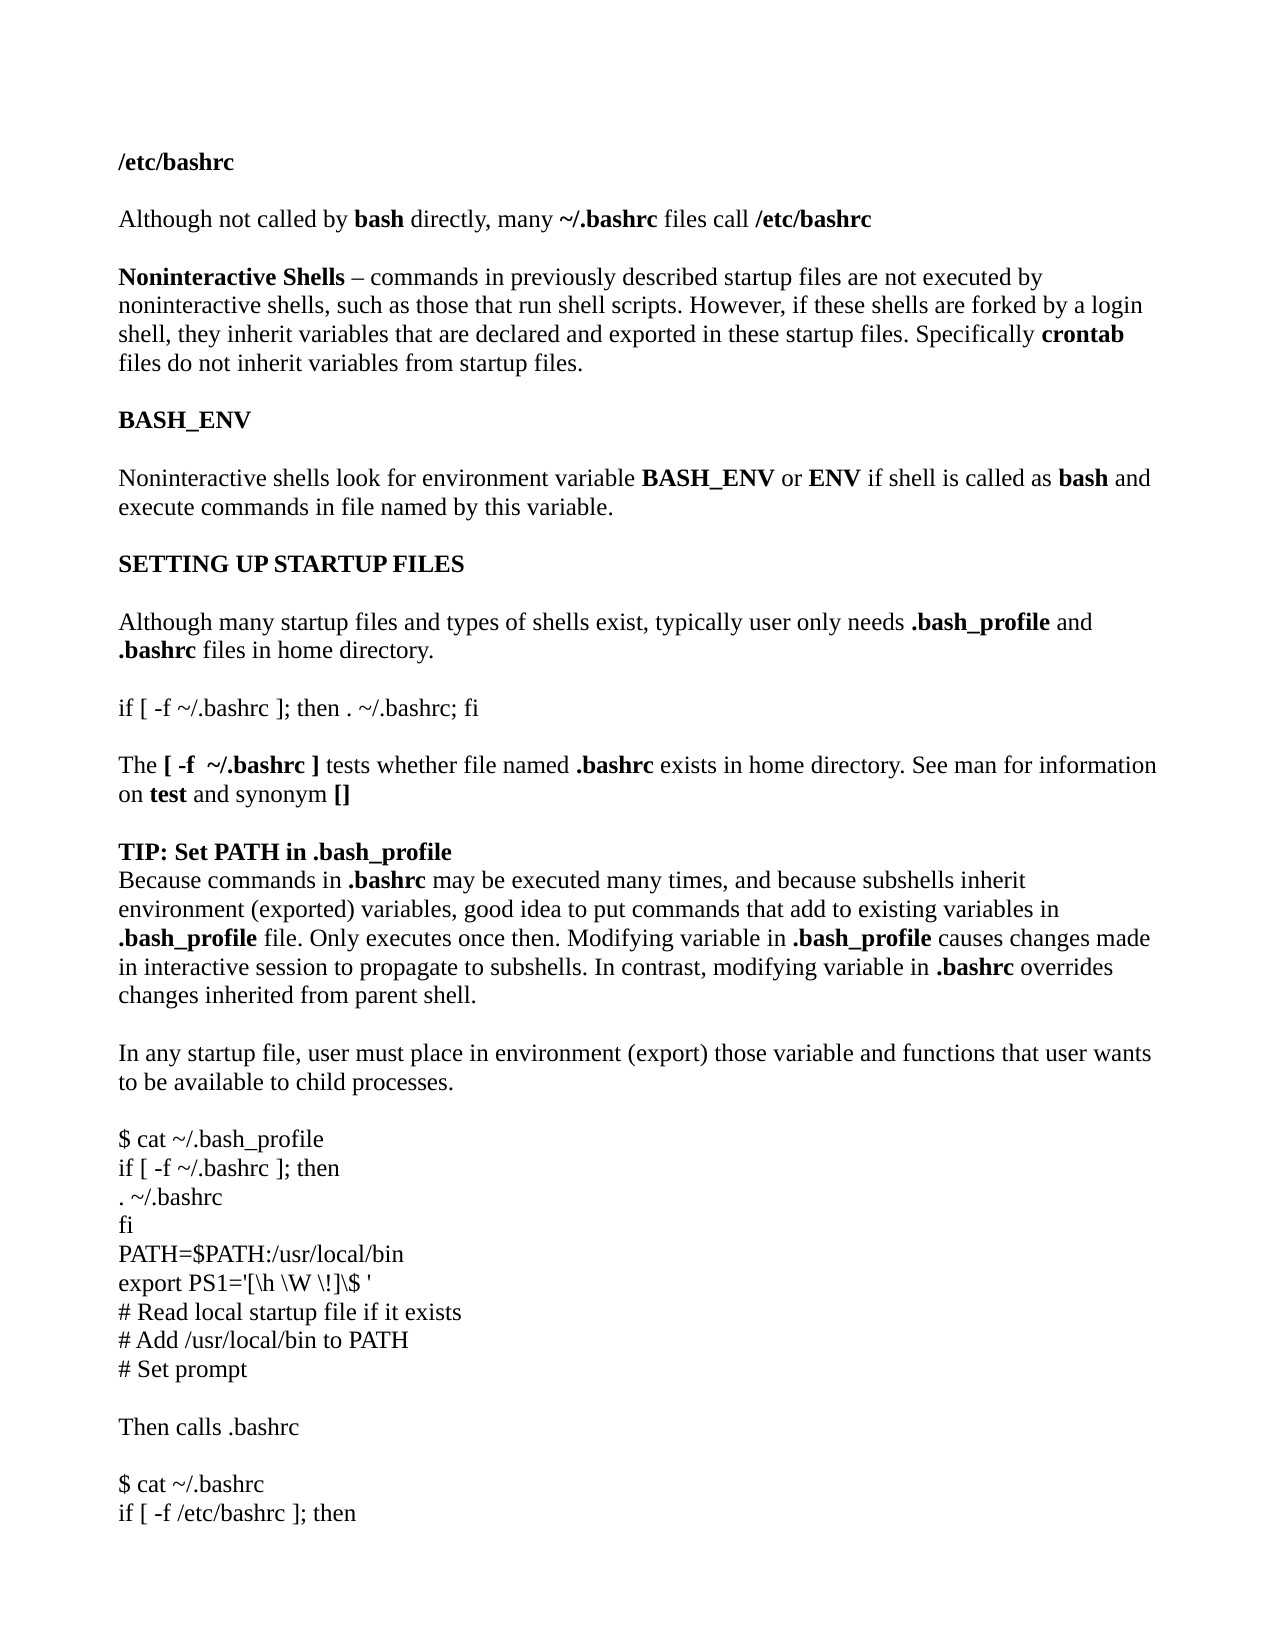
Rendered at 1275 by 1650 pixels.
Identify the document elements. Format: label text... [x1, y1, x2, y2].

text Noninteractive shells look for environment variable BASH_ENV or ENV if shell is called as bash and execute commands in file named by this variable. [118, 463, 1157, 521]
text # Set prompt [118, 1354, 1157, 1383]
text if [ -f ~/.bashrc ]; then . ~/.bashrc; fi [118, 693, 1157, 722]
text # Add /usr/local/bin to PATH [118, 1326, 1157, 1354]
text # Read local startup file if it exists [118, 1297, 1157, 1326]
text Although many startup files and types of shells exist, typically user only needs .bash_profile and .bashrc files in home directory. [118, 607, 1157, 664]
text export PS1='[\h \W \!]\$ ' [118, 1268, 1157, 1297]
text PATH=$PATH:/usr/local/bin [118, 1239, 1157, 1268]
text BASH_ENV [118, 406, 1157, 434]
text SETTING UP STARTUP FILES [118, 549, 1157, 578]
text $ cat ~/.bash_profile [118, 1124, 1157, 1153]
text /etc/bashrc [118, 147, 1157, 176]
text if [ -f /etc/bashrc ]; then [118, 1498, 1157, 1527]
text Noninteractive Shells – commands in previously described startup files are not executed by noninteractive shells, such as those that run shell scripts. However, if these shells are forked by a login shell, they inherit variables that are declared and exported in these startup files. Specifically crontab files do not inherit variables from startup files. [118, 262, 1157, 377]
text $ cat ~/.bashrc [118, 1469, 1157, 1498]
text Then calls .bashrc [118, 1412, 1157, 1441]
text TIP: Set PATH in .bash_profile [118, 837, 1157, 866]
text Although not called by bash directly, many ~/.bashrc files call /etc/bashrc [118, 204, 1157, 233]
text fi [118, 1211, 1157, 1239]
text if [ -f ~/.bashrc ]; then [118, 1153, 1157, 1182]
text . ~/.bashrc [118, 1182, 1157, 1211]
text Because commands in .bashrc may be executed many times, and because subshells inherit environment (exported) variables, good idea to put commands that add to existing variables in .bash_profile file. Only executes once then. Modifying variable in .bash_profile causes changes made in interactive session to propagate to subshells. In contrast, modifying variable in .bashrc overrides changes inherited from parent shell. [118, 866, 1157, 1009]
text The [ -f ~/.bashrc ] tests whether file named .bashrc exists in home directory. See man for information on test and synonym [] [118, 751, 1157, 808]
text In any startup file, user must place in environment (export) those variable and functions that user wants to be available to child processes. [118, 1038, 1157, 1096]
